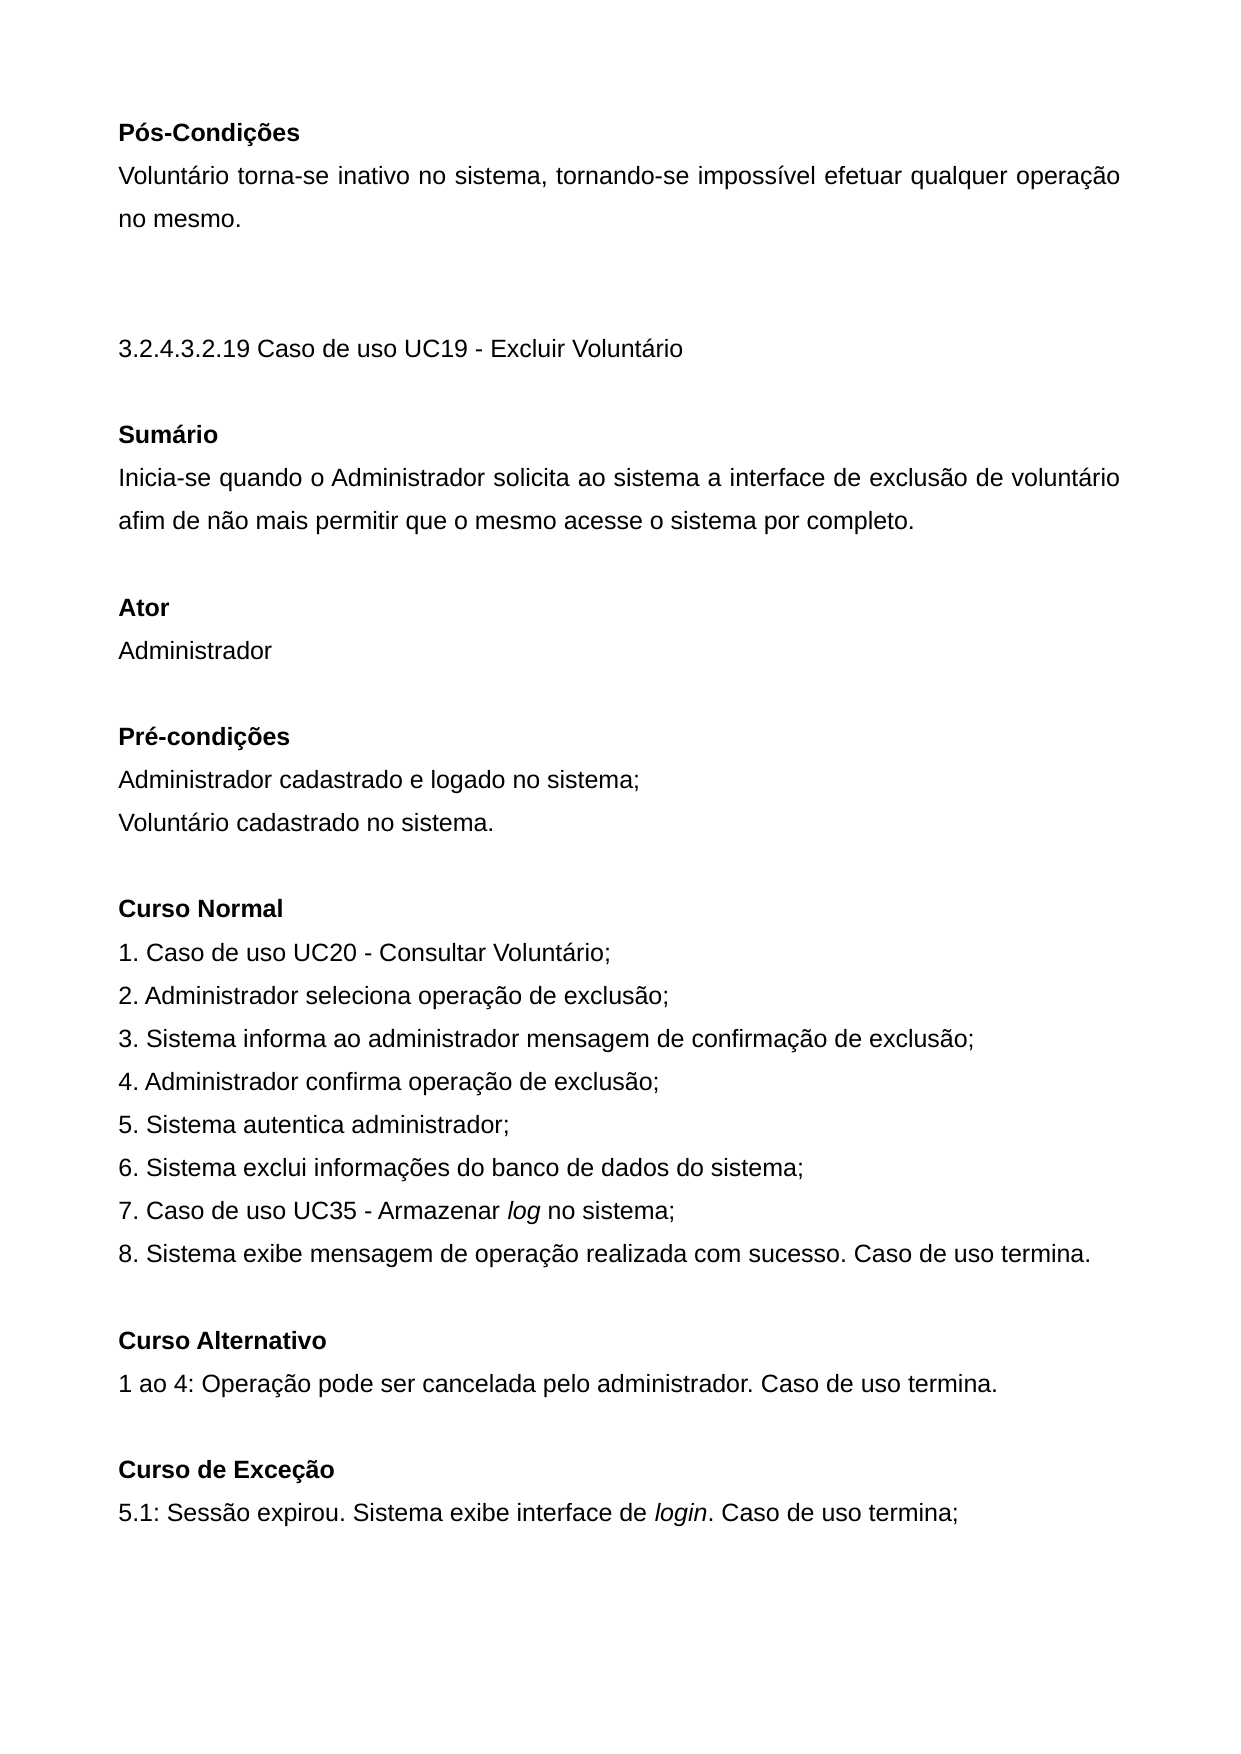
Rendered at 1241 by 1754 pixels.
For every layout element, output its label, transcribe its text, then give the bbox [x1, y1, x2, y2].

text Voluntário torna-se inativo no sistema, tornando-se impossível efetuar qualquer operação no mesmo. [118, 161, 1122, 233]
text 1. Caso de uso UC20 - Consultar Voluntário; [118, 937, 1122, 966]
text 3.2.4.3.2.19 Caso de uso UC19 - Excluir Voluntário [118, 334, 1122, 362]
text Curso Normal [118, 894, 1122, 923]
text Pós-Condições [118, 118, 1122, 147]
text 2. Administrador seleciona operação de exclusão; [118, 981, 1122, 1009]
text 5. Sistema autentica administrador; [118, 1110, 1122, 1139]
text Administrador cadastrado e logado no sistema; [118, 765, 1122, 794]
text 1 ao 4: Operação pode ser cancelada pelo administrador. Caso de uso termina. [118, 1369, 1122, 1397]
text Curso de Exceção [118, 1455, 1122, 1484]
text 5.1: Sessão expirou. Sistema exibe interface de login. Caso de uso termina; [118, 1498, 1122, 1527]
text Inicia-se quando o Administrador solicita ao sistema a interface de exclusão de voluntário afim de não mais permitir que o mesmo acesse o sistema por completo. [118, 463, 1122, 535]
text 7. Caso de uso UC35 - Armazenar log no sistema; [118, 1196, 1122, 1225]
text Administrador [118, 636, 1122, 664]
text 3. Sistema informa ao administrador mensagem de confirmação de exclusão; [118, 1024, 1122, 1052]
text 8. Sistema exibe mensagem de operação realizada com sucesso. Caso de uso termina. [118, 1239, 1122, 1268]
text Curso Alternativo [118, 1326, 1122, 1354]
text Pré-condições [118, 722, 1122, 751]
text 6. Sistema exclui informações do banco de dados do sistema; [118, 1153, 1122, 1182]
text 4. Administrador confirma operação de exclusão; [118, 1067, 1122, 1096]
text Sumário [118, 420, 1122, 449]
text Voluntário cadastrado no sistema. [118, 808, 1122, 837]
text Ator [118, 592, 1122, 621]
